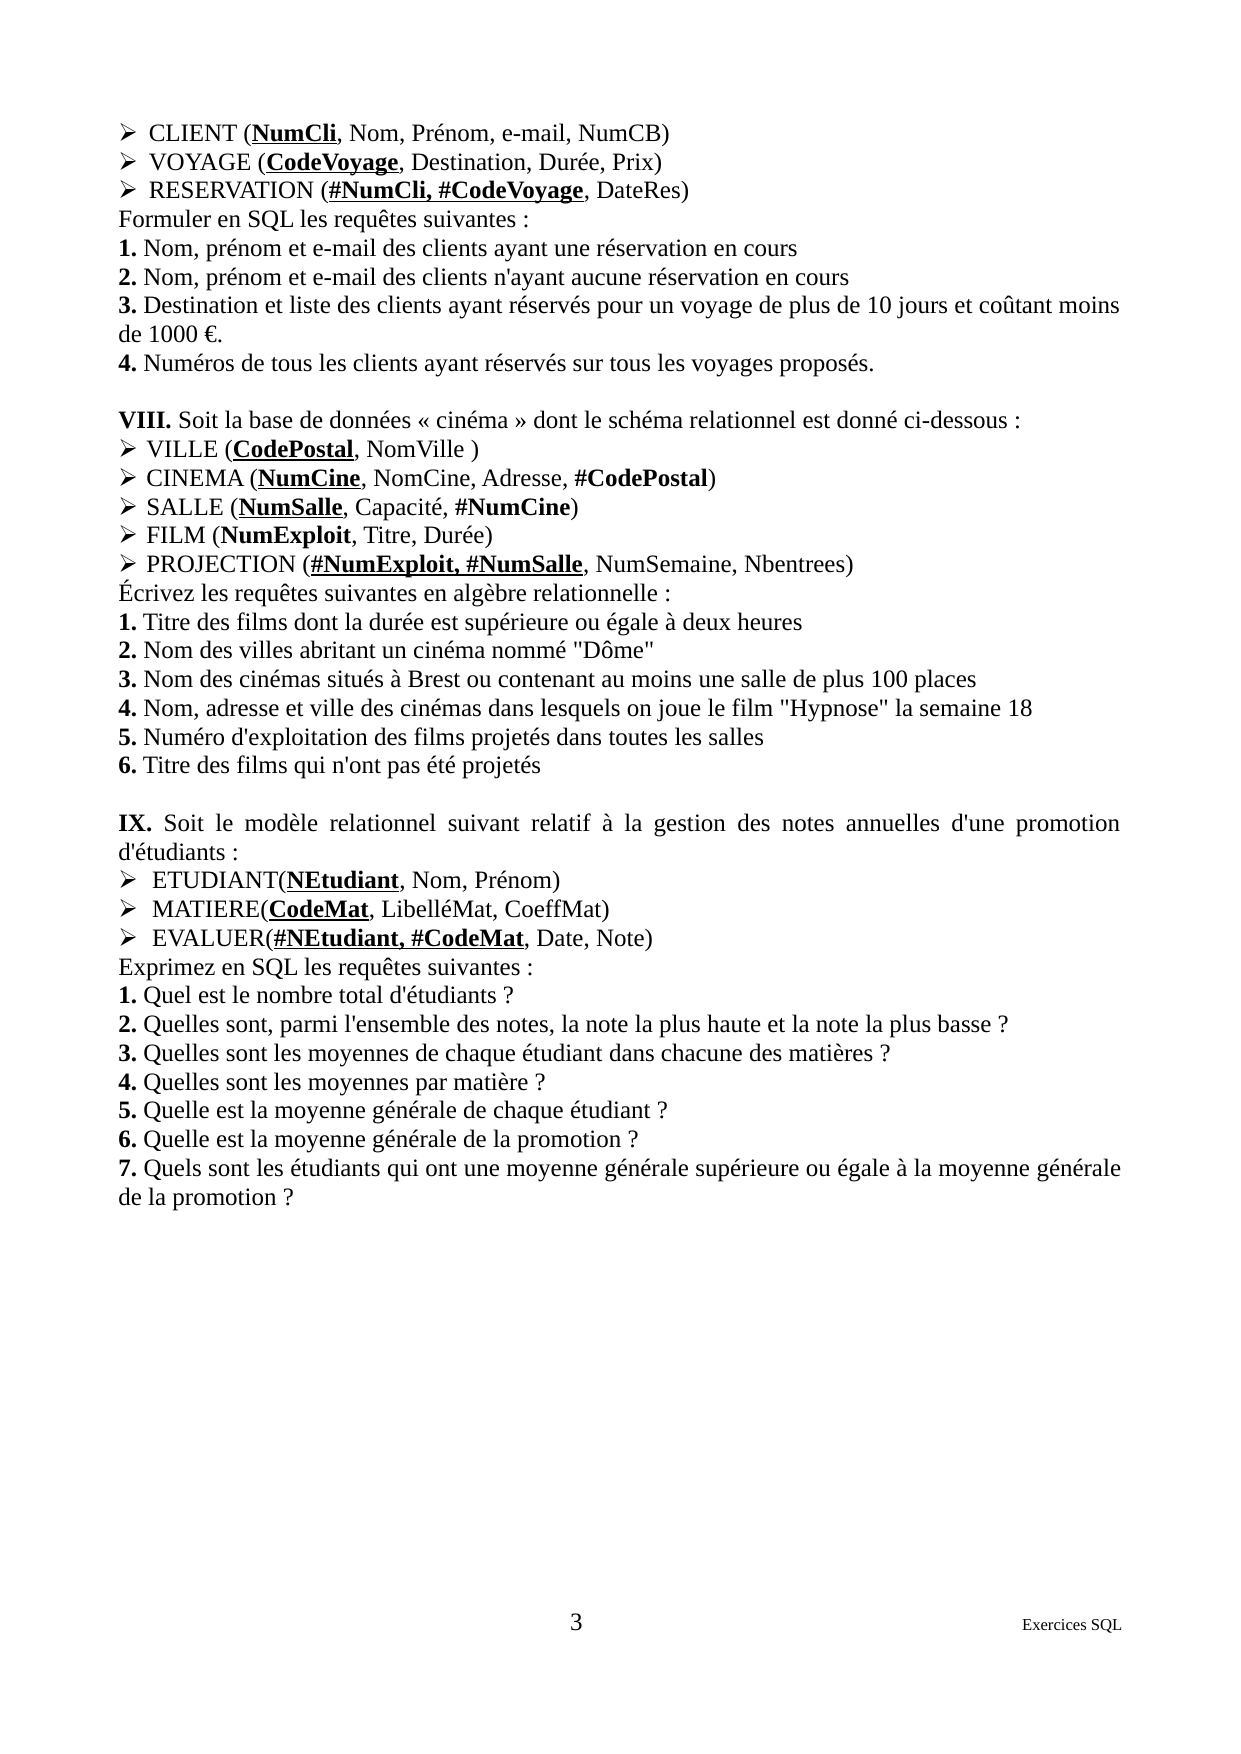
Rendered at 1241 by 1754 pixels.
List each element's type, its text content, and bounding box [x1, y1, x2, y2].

list CLIENT (NumCli, Nom, Prénom, e-mail, NumCB) [118, 118, 1122, 147]
list FILM (NumExploit, Titre, Durée) [118, 521, 1122, 549]
list ETUDIANT(NEtudiant, Nom, Prénom) [118, 866, 1122, 894]
text 1. Titre des films dont la durée est supérieure ou égale à deux heures [118, 607, 1122, 636]
list CINEMA (NumCine, NomCine, Adresse, #CodePostal) [118, 463, 1122, 492]
list RESERVATION (#NumCli, #CodeVoyage, DateRes) [118, 176, 1122, 204]
text IX. Soit le modèle relationnel suivant relatif à la gestion des notes annuelles d'une promotion d'étudiants : [118, 808, 1122, 866]
text 2. Nom, prénom et e-mail des clients n'ayant aucune réservation en cours [118, 262, 1122, 291]
text 4. Quelles sont les moyennes par matière ? [118, 1067, 1122, 1096]
text 4. Numéros de tous les clients ayant réservés sur tous les voyages proposés. [118, 348, 1122, 377]
text 1. Nom, prénom et e-mail des clients ayant une réservation en cours [118, 233, 1122, 262]
list MATIERE(CodeMat, LibelléMat, CoeffMat) [118, 894, 1122, 923]
text 3. Nom des cinémas situés à Brest ou contenant au moins une salle de plus 100 places [118, 664, 1122, 693]
text 4. Nom, adresse et ville des cinémas dans lesquels on joue le film "Hypnose" la semaine 18 [118, 693, 1122, 722]
text 6. Quelle est la moyenne générale de la promotion ? [118, 1124, 1122, 1153]
text 3. Quelles sont les moyennes de chaque étudiant dans chacune des matières ? [118, 1038, 1122, 1067]
text 1. Quel est le nombre total d'étudiants ? [118, 981, 1122, 1009]
list PROJECTION (#NumExploit, #NumSalle, NumSemaine, Nbentrees) [118, 549, 1122, 578]
text Écrivez les requêtes suivantes en algèbre relationnelle : [118, 578, 1122, 607]
text 5. Numéro d'exploitation des films projetés dans toutes les salles [118, 722, 1122, 751]
text 2. Quelles sont, parmi l'ensemble des notes, la note la plus haute et la note la plus basse ? [118, 1009, 1122, 1038]
text Formuler en SQL les requêtes suivantes : [118, 204, 1122, 233]
list SALLE (NumSalle, Capacité, #NumCine) [118, 492, 1122, 521]
list VILLE (CodePostal, NomVille ) [118, 434, 1122, 463]
text Exprimez en SQL les requêtes suivantes : [118, 952, 1122, 981]
text VIII. Soit la base de données « cinéma » dont le schéma relationnel est donné ci-dessous : [118, 406, 1122, 434]
text 3. Destination et liste des clients ayant réservés pour un voyage de plus de 10 jours et coûtant moins de 1000 €. [118, 291, 1122, 348]
list EVALUER(#NEtudiant, #CodeMat, Date, Note) [118, 923, 1122, 952]
text 5. Quelle est la moyenne générale de chaque étudiant ? [118, 1096, 1122, 1124]
text 2. Nom des villes abritant un cinéma nommé "Dôme" [118, 636, 1122, 664]
list VOYAGE (CodeVoyage, Destination, Durée, Prix) [118, 147, 1122, 176]
text 7. Quels sont les étudiants qui ont une moyenne générale supérieure ou égale à la moyenne générale de la promotion ? [118, 1153, 1122, 1211]
text 6. Titre des films qui n'ont pas été projetés [118, 751, 1122, 779]
